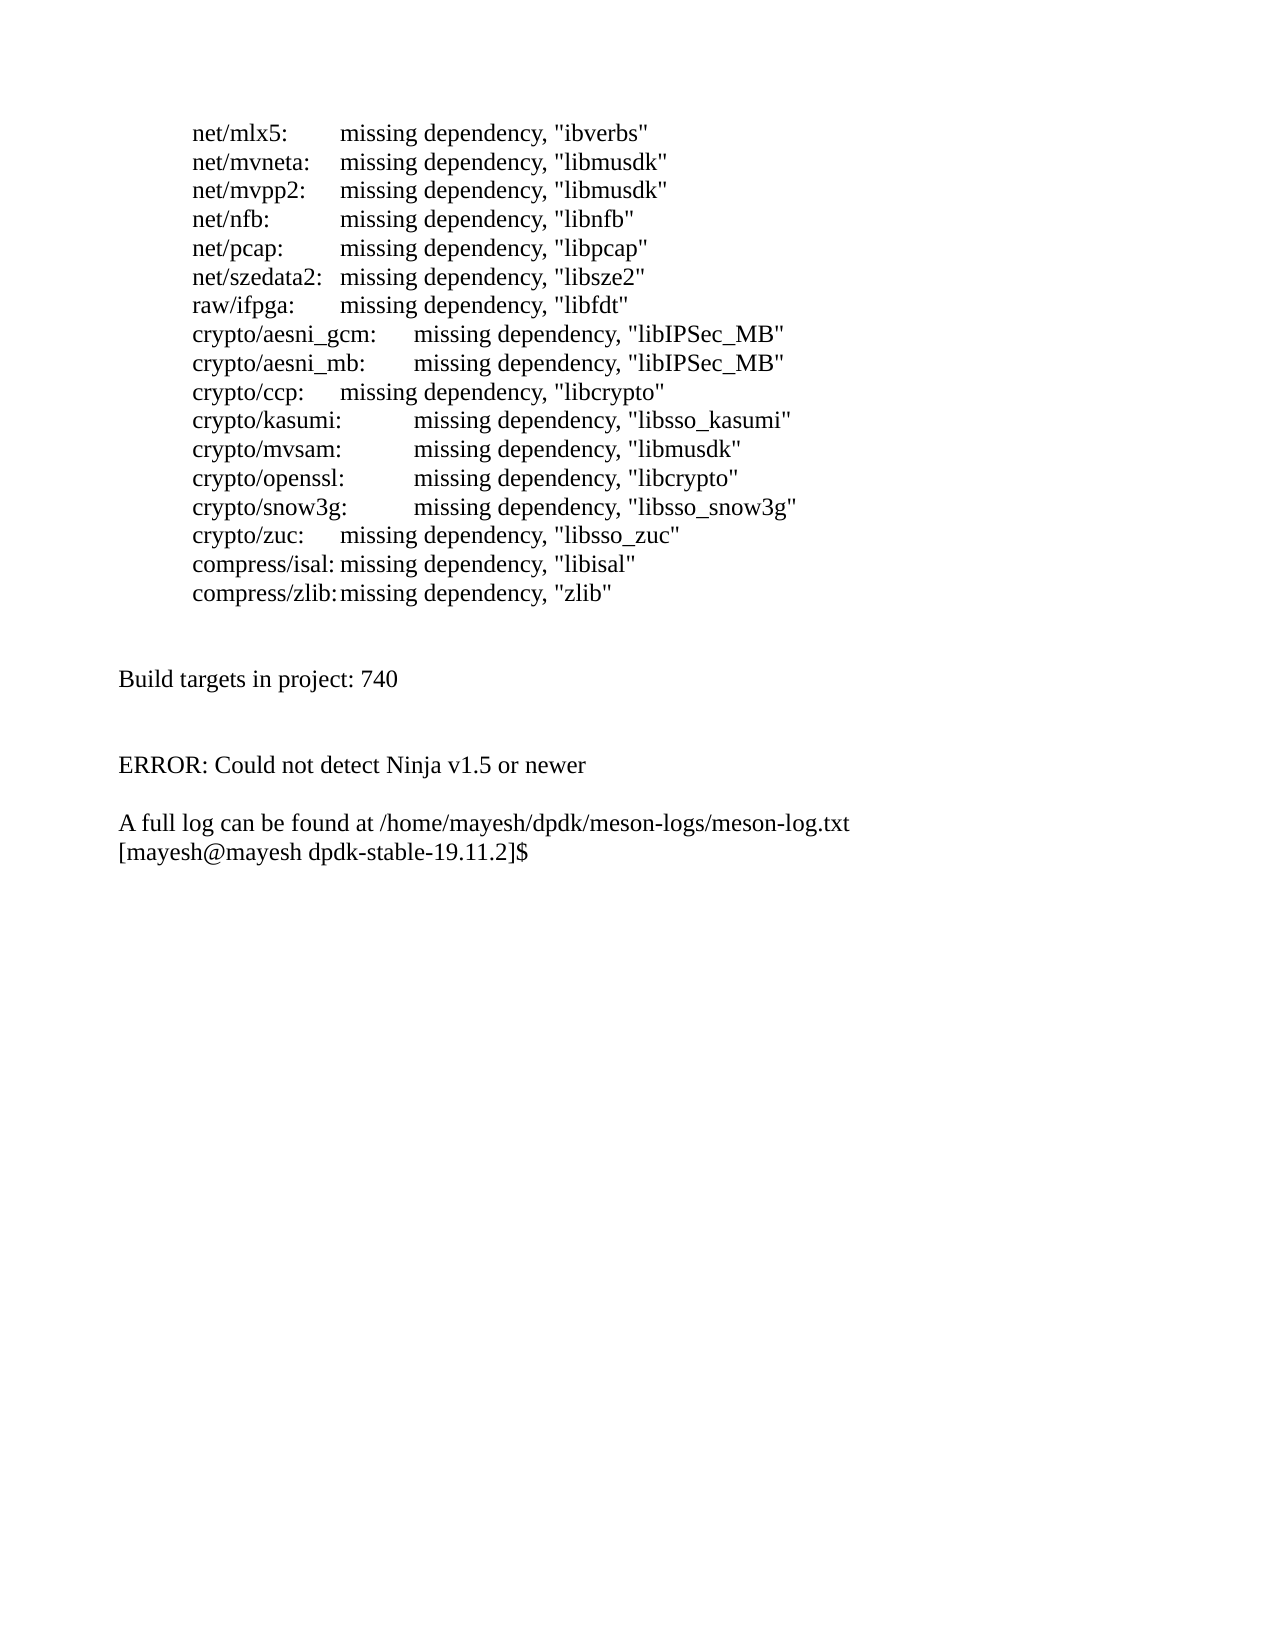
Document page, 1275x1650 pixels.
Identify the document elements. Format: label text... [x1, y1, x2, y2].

text [mayesh@mayesh dpdk-stable-19.11.2]$ [118, 837, 1157, 866]
text crypto/mvsam: missing dependency, "libmusdk" [118, 434, 1157, 463]
text net/szedata2: missing dependency, "libsze2" [118, 262, 1157, 291]
text crypto/kasumi: missing dependency, "libsso_kasumi" [118, 406, 1157, 434]
text net/nfb: missing dependency, "libnfb" [118, 204, 1157, 233]
text net/mvpp2: missing dependency, "libmusdk" [118, 176, 1157, 204]
text ERROR: Could not detect Ninja v1.5 or newer [118, 751, 1157, 779]
text crypto/snow3g: missing dependency, "libsso_snow3g" [118, 492, 1157, 521]
text net/mlx5: missing dependency, "ibverbs" [118, 118, 1157, 147]
text compress/zlib: missing dependency, "zlib" [118, 578, 1157, 607]
text net/mvneta: missing dependency, "libmusdk" [118, 147, 1157, 176]
text crypto/aesni_gcm: missing dependency, "libIPSec_MB" [118, 319, 1157, 348]
text crypto/openssl: missing dependency, "libcrypto" [118, 463, 1157, 492]
text compress/isal: missing dependency, "libisal" [118, 549, 1157, 578]
text net/pcap: missing dependency, "libpcap" [118, 233, 1157, 262]
text crypto/zuc: missing dependency, "libsso_zuc" [118, 521, 1157, 549]
text Build targets in project: 740 [118, 664, 1157, 693]
text crypto/aesni_mb: missing dependency, "libIPSec_MB" [118, 348, 1157, 377]
text crypto/ccp: missing dependency, "libcrypto" [118, 377, 1157, 406]
text raw/ifpga: missing dependency, "libfdt" [118, 291, 1157, 319]
text A full log can be found at /home/mayesh/dpdk/meson-logs/meson-log.txt [118, 808, 1157, 837]
